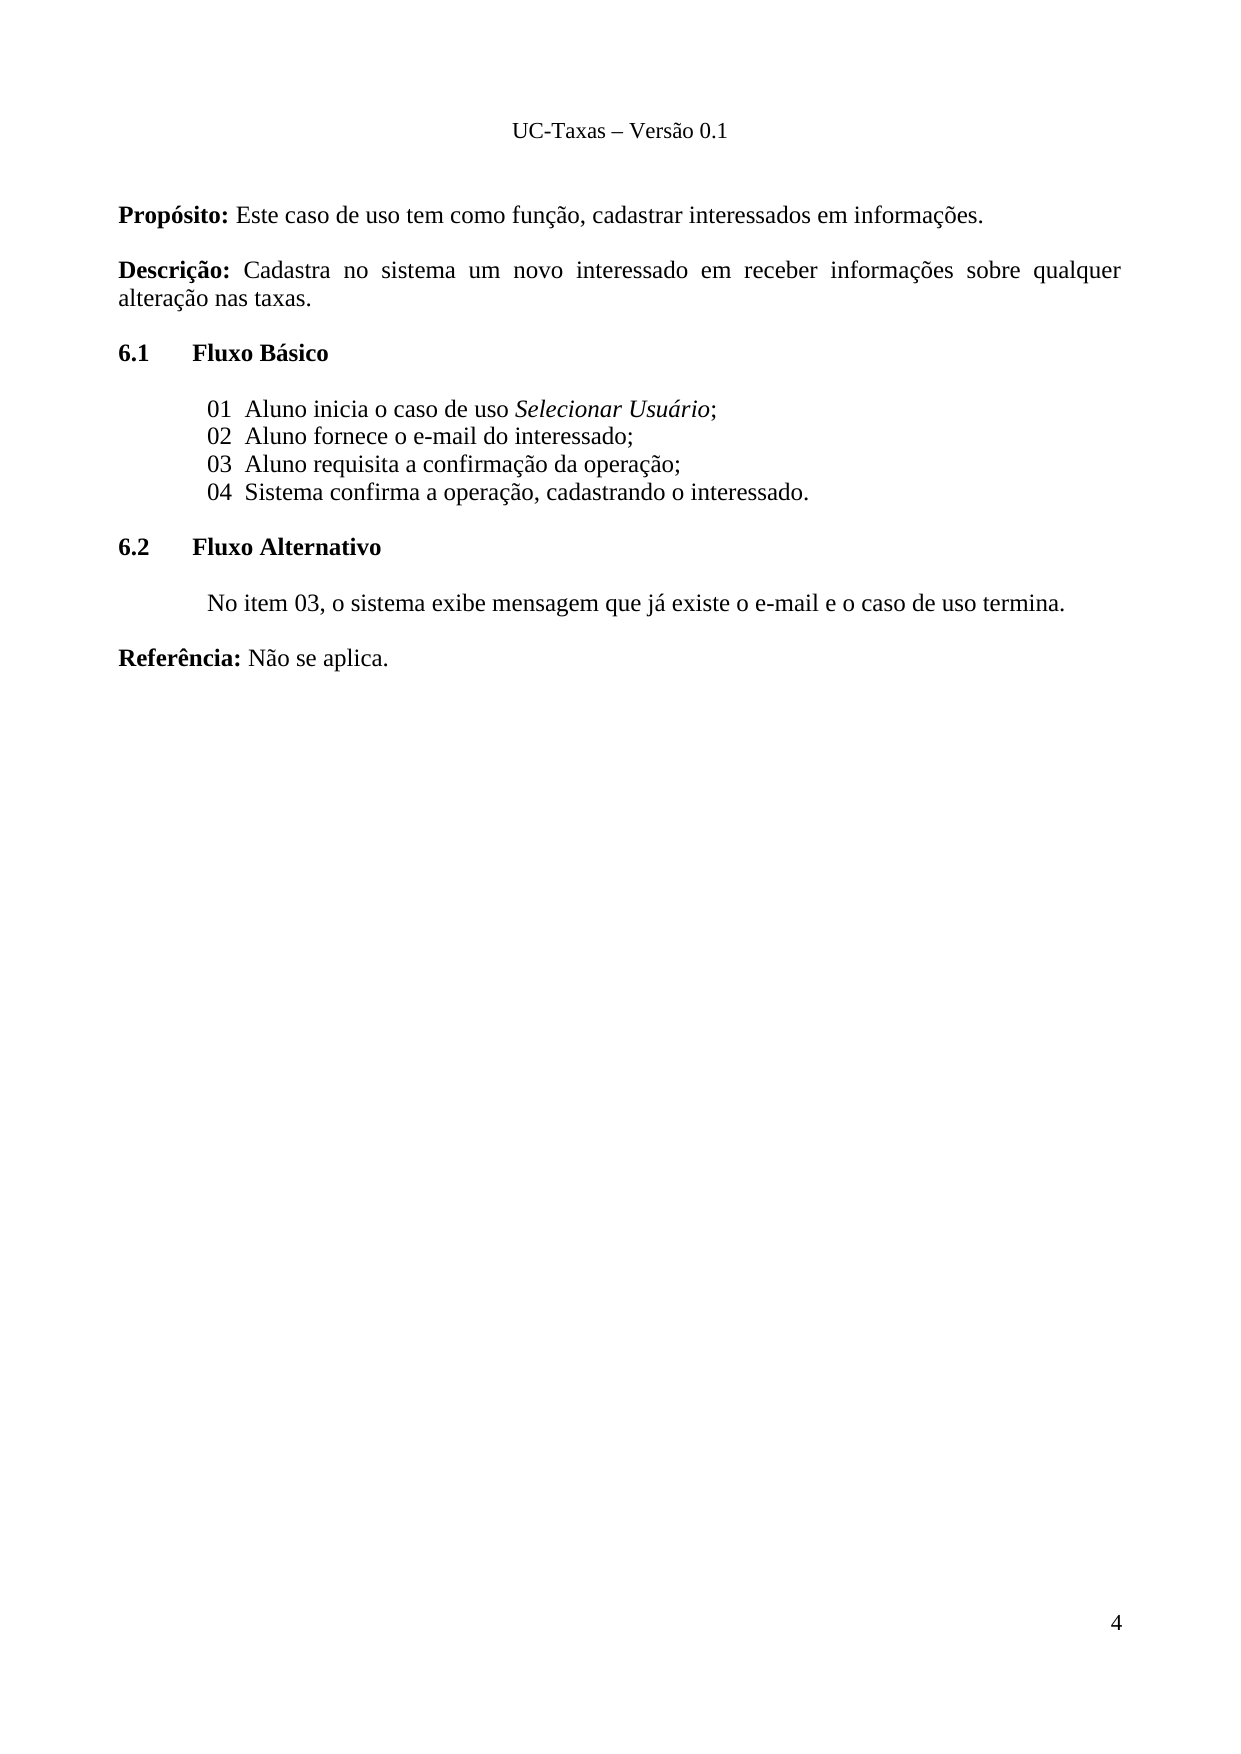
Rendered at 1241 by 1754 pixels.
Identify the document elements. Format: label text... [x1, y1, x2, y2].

text 6.1 Fluxo Básico [118, 339, 1122, 367]
text Propósito: Este caso de uso tem como função, cadastrar interessados em informações. [118, 201, 1122, 228]
text 04 Sistema confirma a operação, cadastrando o interessado. [118, 478, 1122, 506]
text 03 Aluno requisita a confirmação da operação; [118, 450, 1122, 478]
text 01 Aluno inicia o caso de uso Selecionar Usuário; [118, 395, 1122, 422]
text 6.2 Fluxo Alternativo [118, 533, 1122, 561]
text No item 03, o sistema exibe mensagem que já existe o e-mail e o caso de uso termina. [118, 589, 1122, 616]
text Referência: Não se aplica. [118, 644, 1122, 672]
text 02 Aluno fornece o e-mail do interessado; [118, 422, 1122, 450]
text Descrição: Cadastra no sistema um novo interessado em receber informações sobre qualquer alteração nas taxas. [118, 256, 1122, 312]
